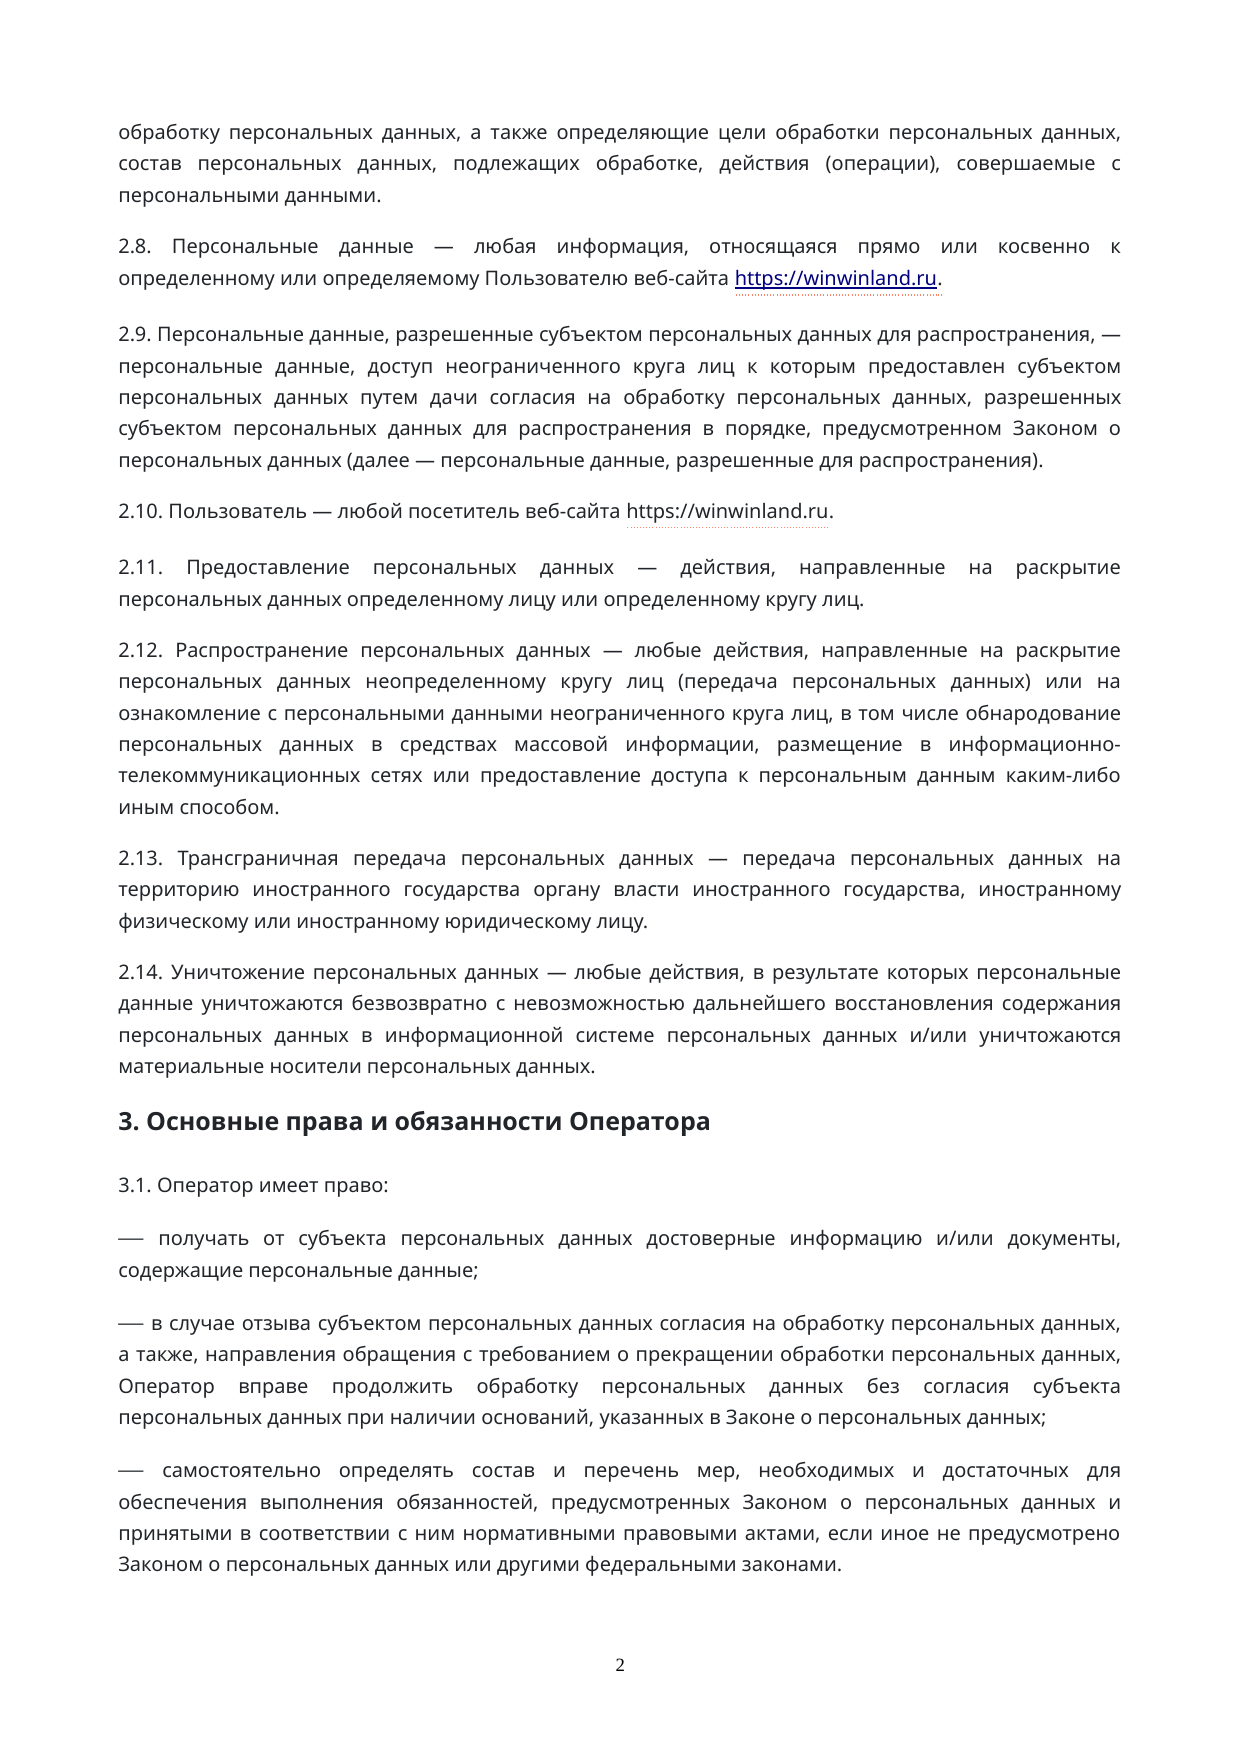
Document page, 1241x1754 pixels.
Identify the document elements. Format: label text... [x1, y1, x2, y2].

text 2.11. Предоставление персональных данных — действия, направленные на раскрытие персональных данных определенному лицу или определенному кругу лиц. [118, 553, 1122, 612]
text 3.1. Оператор имеет право: [118, 1171, 1122, 1198]
text 2.14. Уничтожение персональных данных — любые действия, в результате которых персональные данные уничтожаются безвозвратно с невозможностью дальнейшего восстановления содержания персональных данных в информационной системе персональных данных и/или уничтожаются материальные носители персональных данных. [118, 958, 1122, 1079]
text обработку персональных данных, а также определяющие цели обработки персональных данных, состав персональных данных, подлежащих обработке, действия (операции), совершаемые с персональными данными. [118, 118, 1122, 208]
text 2.8. Персональные данные — любая информация, относящаяся прямо или косвенно к определенному или определяемому Пользователю веб-сайта https://winwinland.ru. [118, 232, 1122, 296]
subtitle 3. Основные права и обязанности Оператора [118, 1103, 1122, 1138]
text — в случае отзыва субъектом персональных данных согласия на обработку персональных данных, а также, направления обращения с требованием о прекращении обработки персональных данных, Оператор вправе продолжить обработку персональных данных без согласия субъекта персональных данных при наличии оснований, указанных в Законе о персональных данных; [118, 1307, 1122, 1430]
text — самостоятельно определять состав и перечень мер, необходимых и достаточных для обеспечения выполнения обязанностей, предусмотренных Законом о персональных данных и принятыми в соответствии с ним нормативными правовыми актами, если иное не предусмотрено Законом о персональных данных или другими федеральными законами. [118, 1454, 1122, 1578]
text 2.13. Трансграничная передача персональных данных — передача персональных данных на территорию иностранного государства органу власти иностранного государства, иностранному физическому или иностранному юридическому лицу. [118, 844, 1122, 934]
text 2.10. Пользователь — любой посетитель веб-сайта https://winwinland.ru. [118, 497, 1122, 528]
text 2.12. Распространение персональных данных — любые действия, направленные на раскрытие персональных данных неопределенному кругу лиц (передача персональных данных) или на ознакомление с персональными данными неограниченного круга лиц, в том числе обнародование персональных данных в средствах массовой информации, размещение в информационно-телекоммуникационных сетях или предоставление доступа к персональным данным каким-либо иным способом. [118, 636, 1122, 820]
text — получать от субъекта персональных данных достоверные информацию и/или документы, содержащие персональные данные; [118, 1222, 1122, 1283]
text 2.9. Персональные данные, разрешенные субъектом персональных данных для распространения, — персональные данные, доступ неограниченного круга лиц к которым предоставлен субъектом персональных данных путем дачи согласия на обработку персональных данных, разрешенных субъектом персональных данных для распространения в порядке, предусмотренном Законом о персональных данных (далее — персональные данные, разрешенные для распространения). [118, 320, 1122, 473]
